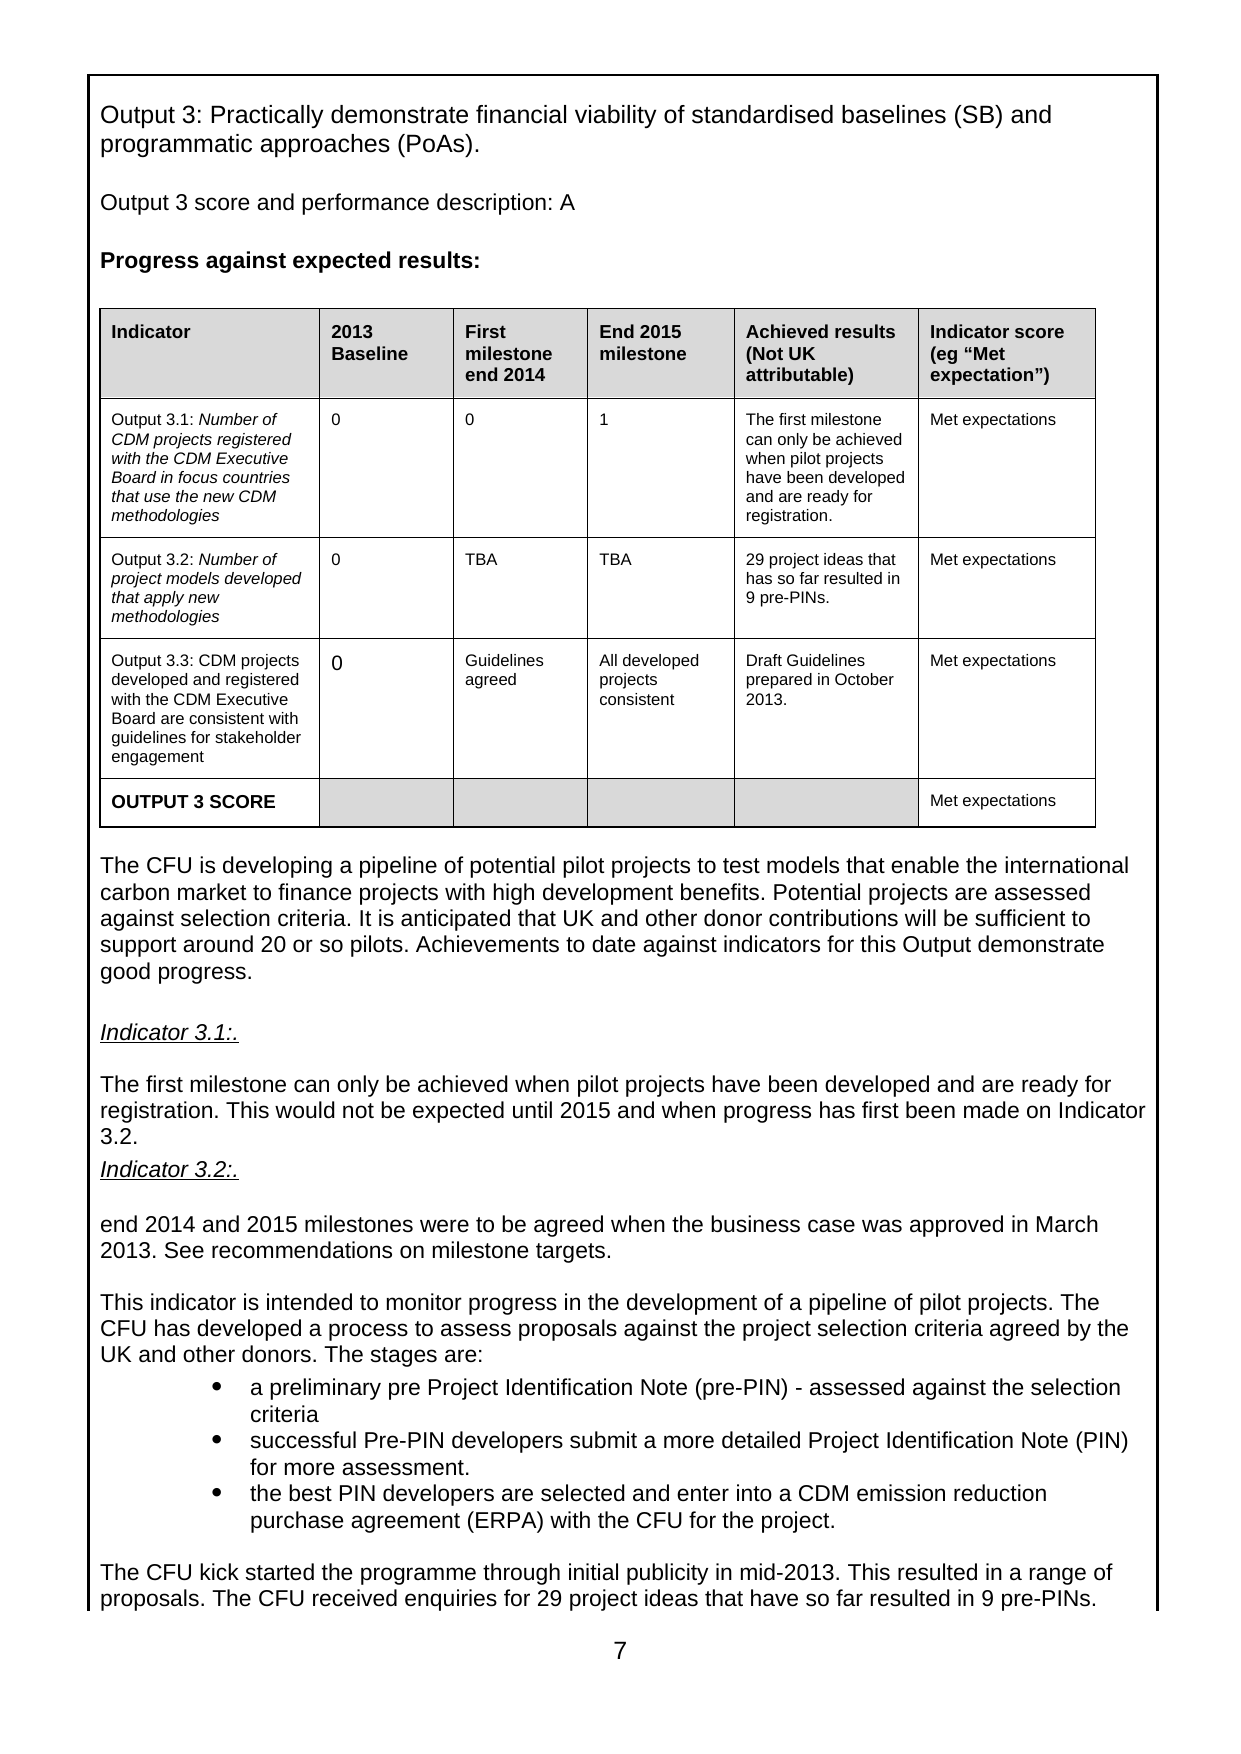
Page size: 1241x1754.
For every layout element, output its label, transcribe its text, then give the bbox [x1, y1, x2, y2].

table_cell OUTPUT 3 SCORE [101, 779, 319, 826]
table_cell Output 3.3: CDM projects developed and registered with the CDM Executive Board are consistent with guidelines for stakeholder engagement [101, 639, 319, 778]
table_header Indicator score (eg “Met expectation”) [919, 309, 1095, 397]
table_cell Progress against expected results: The CFU is developing a pipeline of potential pilot projects to test models that enable the international carbon market to finance projects with high development benefits. Potential projects are assessed against selection criteria. It is anticipated that UK and other donor contributions will be sufficient to support around 20 or so pilots. Achievements to date against indicators for this Output demonstrate good progress. Indicator 3.1:. The first milestone can only be achieved when pilot projects have been developed and are ready for registration. This would not be expected until 2015 and when progress has first been made on Indicator 3.2. Indicator 3.2:. end 2014 and 2015 milestones were to be agreed when the business case was approved in March 2013. See recommendations on milestone targets. This indicator is intended to monitor progress in the development of a pipeline of pilot projects. The CFU has developed a process to assess proposals against the project selection criteria agreed by the UK and other donors. The stages are: a preliminary pre Project Identification Note (pre-PIN) - assessed against the selection criteria successful Pre-PIN developers submit a more detailed Project Identification Note (PIN) for more assessment. the best PIN developers are selected and enter into a CDM emission reduction purchase agreement (ERPA) with the CFU for the project. The CFU kick started the programme through initial publicity in mid-2013. This resulted in a range of proposals. The CFU received enquiries for 29 project ideas that have so far resulted in 9 pre-PINs. These pre-PINS include: off-grid energy in Ethiopia and Uganda; grid connected energy in Uganda, biogas in Ethiopia and Tanzania; water purification in Uganda, Rwanda and Bangladesh; and ethanol cooking in Madagascar. (The Bangladesh pre-PIN is because the CFU Ci-Dev programme can support projects in Asian LDCs as well as Africa, although the majority are expected to be in Africa.) Uganda water purification and Madagascar ethanol cooking were rejected because they are not a priority according to the selection criteria. Other developers will be invited to submit PINs. It can be expected that these PINs will result in at least one ERPA before the end of 2014. In addition, a more formal call for projects resulted in more than 100 pre-PINs. They will be filtered by the CFU and then tested against the selection criteria. In the light of programme experience to date the wording of this indicator is not a good measure of progress in developing a pipeline. Therefore a change in the indicator wording and associated milestones is recommended below. Indicator 3.3: A draft of the “Guidelines for Stakeholder Engagement” was prepared in October 2013. Comments and suggestions from the UK and other donors will be addressed to produce final guidelines for donor approval in May 2014.the guidelines will be provided to project developers so that theey are implemented. Recommendations: Change the wording of indicator 3.2 so that it is better suited to measuring progress of the pilot project pipeline. The new wording and milestones would be: - Continue to develop the pipeline of projects to ensure the pool of pre-PINs is large enough to develop the required amount of PINs that meet the Ci-Dev goals. - The World Bank should ensure the work on the Guidelines for Stakeholder Engagement continues, with the goal of having the guidelines finalised and agreed by December 2014. Impact Weighting (%): 30% Revised since last Annual Review? No -this is the first annual review Risk: Medium Revised since last Annual Review? No -this is the first annual review [90, 222, 1156, 1611]
table_cell 0 [454, 399, 587, 537]
table_cell [454, 779, 587, 826]
table_cell Output 3 score and performance description: A [90, 164, 1156, 222]
table_cell TBA [588, 538, 734, 638]
table_header First milestone end 2014 [454, 309, 587, 397]
table_cell Draft Guidelines prepared in October 2013. [735, 639, 918, 778]
table_cell 0 [320, 399, 453, 537]
table_cell [735, 779, 918, 826]
table_cell 0 [320, 538, 453, 638]
table_cell Output 3.1: Number of CDM projects registered with the CDM Executive Board in focus countries that use the new CDM methodologies [101, 399, 319, 537]
table_header Indicator [101, 309, 319, 397]
table_cell All developed projects consistent [588, 639, 734, 778]
table_cell Met expectations [919, 639, 1095, 778]
table_header Output 3: Practically demonstrate financial viability of standardised baselines (SB) and programmatic approaches (PoAs). [90, 76, 1156, 164]
table_cell [320, 779, 453, 826]
table_cell Output 3.2: Number of project models developed that apply new methodologies [101, 538, 319, 638]
table_cell Met expectations [919, 779, 1095, 826]
table_cell 0 [320, 639, 453, 778]
table_cell 29 project ideas that has so far resulted in 9 pre-PINs. [735, 538, 918, 638]
table_cell The first milestone can only be achieved when pilot projects have been developed and are ready for registration. [735, 399, 918, 537]
table_cell [588, 779, 734, 826]
table_cell Met expectations [919, 538, 1095, 638]
table_header Achieved results (Not UK attributable) [735, 309, 918, 397]
table_cell 1 [588, 399, 734, 537]
table_header End 2015 milestone [588, 309, 734, 397]
table_cell Guidelines agreed [454, 639, 587, 778]
table_cell Met expectations [919, 399, 1095, 537]
table_cell TBA [454, 538, 587, 638]
table_header 2013 Baseline [320, 309, 453, 397]
